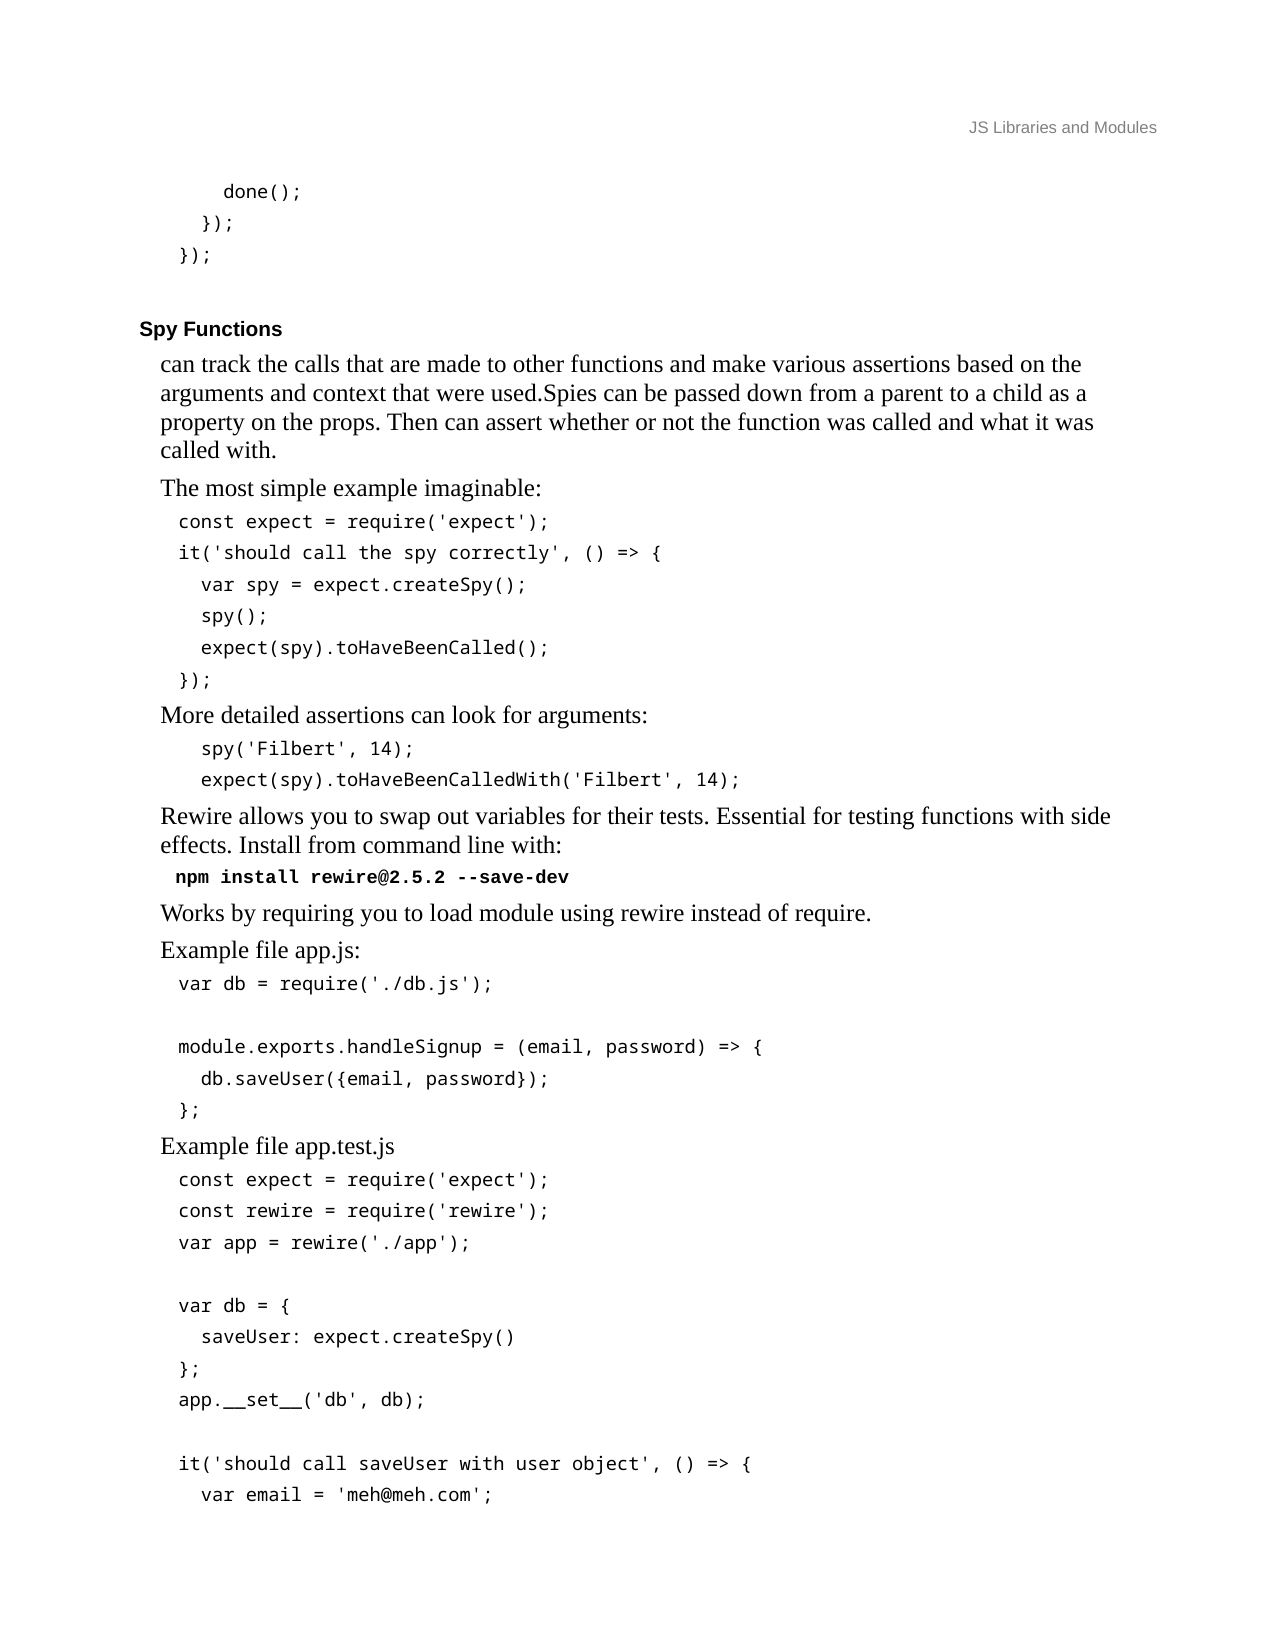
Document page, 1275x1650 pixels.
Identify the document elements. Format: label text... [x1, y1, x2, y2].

text Example file app.test.js [160, 1131, 1157, 1160]
text expect(spy).toHaveBeenCalledWith('Filbert', 14); [178, 767, 1157, 792]
text const expect = require('expect'); [178, 508, 1157, 533]
text it('should call saveUser with user object', () => { [178, 1450, 1157, 1475]
text Works by requiring you to load module using rewire instead of require. [160, 898, 1157, 927]
text var email = 'meh@meh.com'; [178, 1481, 1157, 1507]
text db.saveUser({email, password}); [178, 1065, 1157, 1091]
text it('should call the spy correctly', () => { [178, 539, 1157, 565]
text saveUser: expect.createSpy() [178, 1324, 1157, 1349]
text const rewire = require('rewire'); [178, 1197, 1157, 1223]
text app.__set__('db', db); [178, 1387, 1157, 1412]
text can track the calls that are made to other functions and make various assertions based on the arguments and context that were used.Spies can be passed down from a parent to a child as a property on the props. Then can assert whether or not the function was called and what it was called with. [160, 349, 1157, 464]
text More detailed assertions can look for arguments: [160, 700, 1157, 729]
text Example file app.js: [160, 936, 1157, 964]
text spy('Filbert', 14); [178, 735, 1157, 761]
text npm install rewire@2.5.2 --save-dev [175, 868, 1157, 889]
text const expect = require('expect'); [178, 1166, 1157, 1191]
text }); [178, 241, 1157, 267]
text Rewire allows you to swap out variables for their tests. Essential for testing functions with side effects. Install from command line with: [160, 801, 1157, 859]
text }; [178, 1097, 1157, 1122]
text var db = { [178, 1292, 1157, 1318]
text var db = require('./db.js'); [178, 970, 1157, 996]
text }); [178, 210, 1157, 235]
subtitle Spy Functions [139, 316, 1157, 340]
text var app = rewire('./app'); [178, 1229, 1157, 1254]
text var spy = expect.createSpy(); [178, 571, 1157, 597]
text }); [178, 666, 1157, 691]
text expect(spy).toHaveBeenCalled(); [178, 634, 1157, 660]
text }; [178, 1355, 1157, 1381]
text done(); [178, 178, 1157, 204]
text spy(); [178, 603, 1157, 628]
text The most simple example imaginable: [160, 473, 1157, 502]
text module.exports.handleSignup = (email, password) => { [178, 1033, 1157, 1059]
